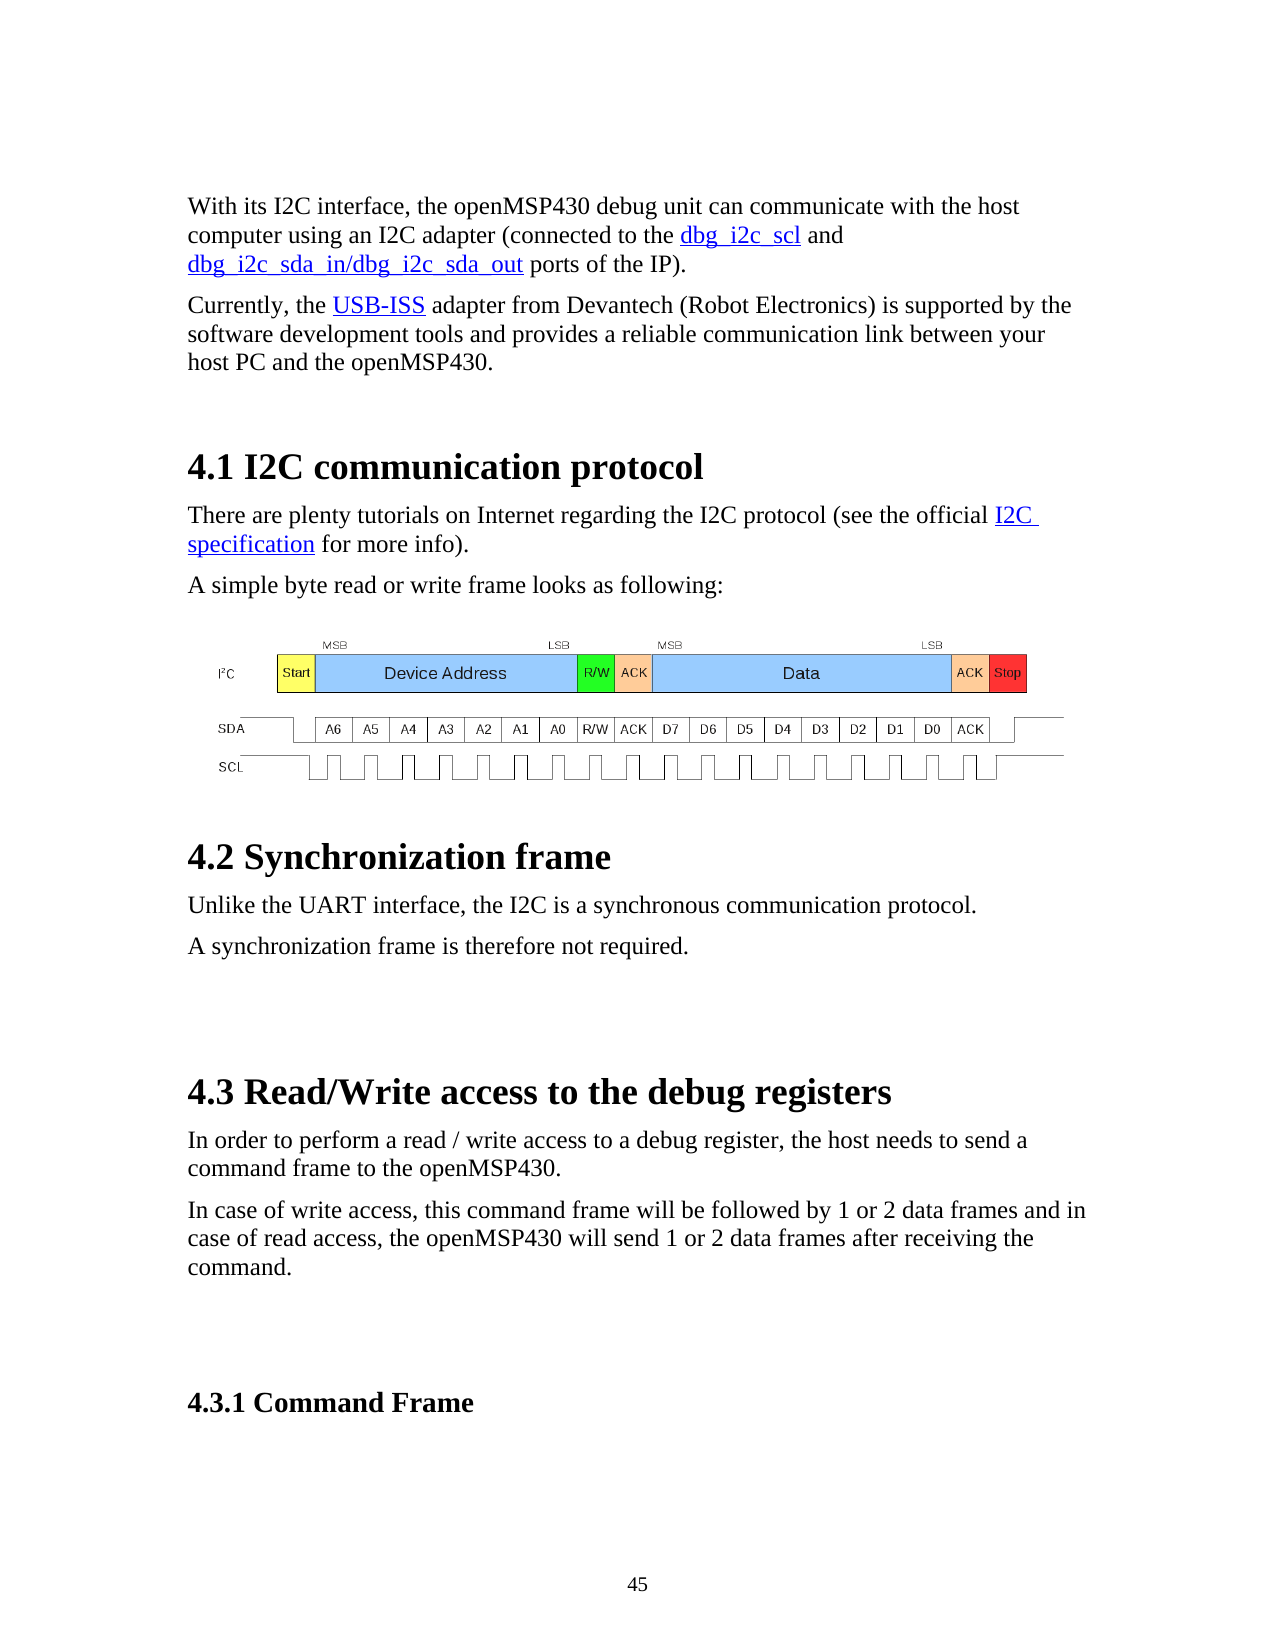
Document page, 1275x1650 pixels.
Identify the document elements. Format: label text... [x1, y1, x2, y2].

text Unlike the UART interface, the I2C is a synchronous communication protocol. [187, 890, 1088, 918]
text In case of write access, this command frame will be followed by 1 or 2 data frames and in case of read access, the openMSP430 will send 1 or 2 data frames after receiving the command. [187, 1195, 1088, 1281]
text A synchronization frame is therefore not required. [187, 931, 1088, 960]
text 4.3 Read/Write access to the debug registers [187, 1069, 1088, 1112]
text 4.2 Synchronization frame [187, 825, 1088, 877]
picture [187, 611, 1088, 825]
text 4.1 I2C communication protocol [187, 444, 1088, 487]
text A simple byte read or write frame looks as following: [187, 570, 1088, 599]
text With its I2C interface, the openMSP430 debug unit can communicate with the host computer using an I2C adapter (connected to the dbg_i2c_scl and dbg_i2c_sda_in/dbg_i2c_sda_out ports of the IP). [187, 191, 1088, 277]
text Currently, the USB-ISS adapter from Devantech (Robot Electronics) is supported by the software development tools and provides a reliable communication link between your host PC and the openMSP430. [187, 290, 1088, 376]
text 4.3.1 Command Frame [187, 1386, 1088, 1419]
text There are plenty tutorials on Internet regarding the I2C protocol (see the official I2C specification for more info). [187, 500, 1088, 557]
text In order to perform a read / write access to a debug register, the host needs to send a command frame to the openMSP430. [187, 1125, 1088, 1182]
